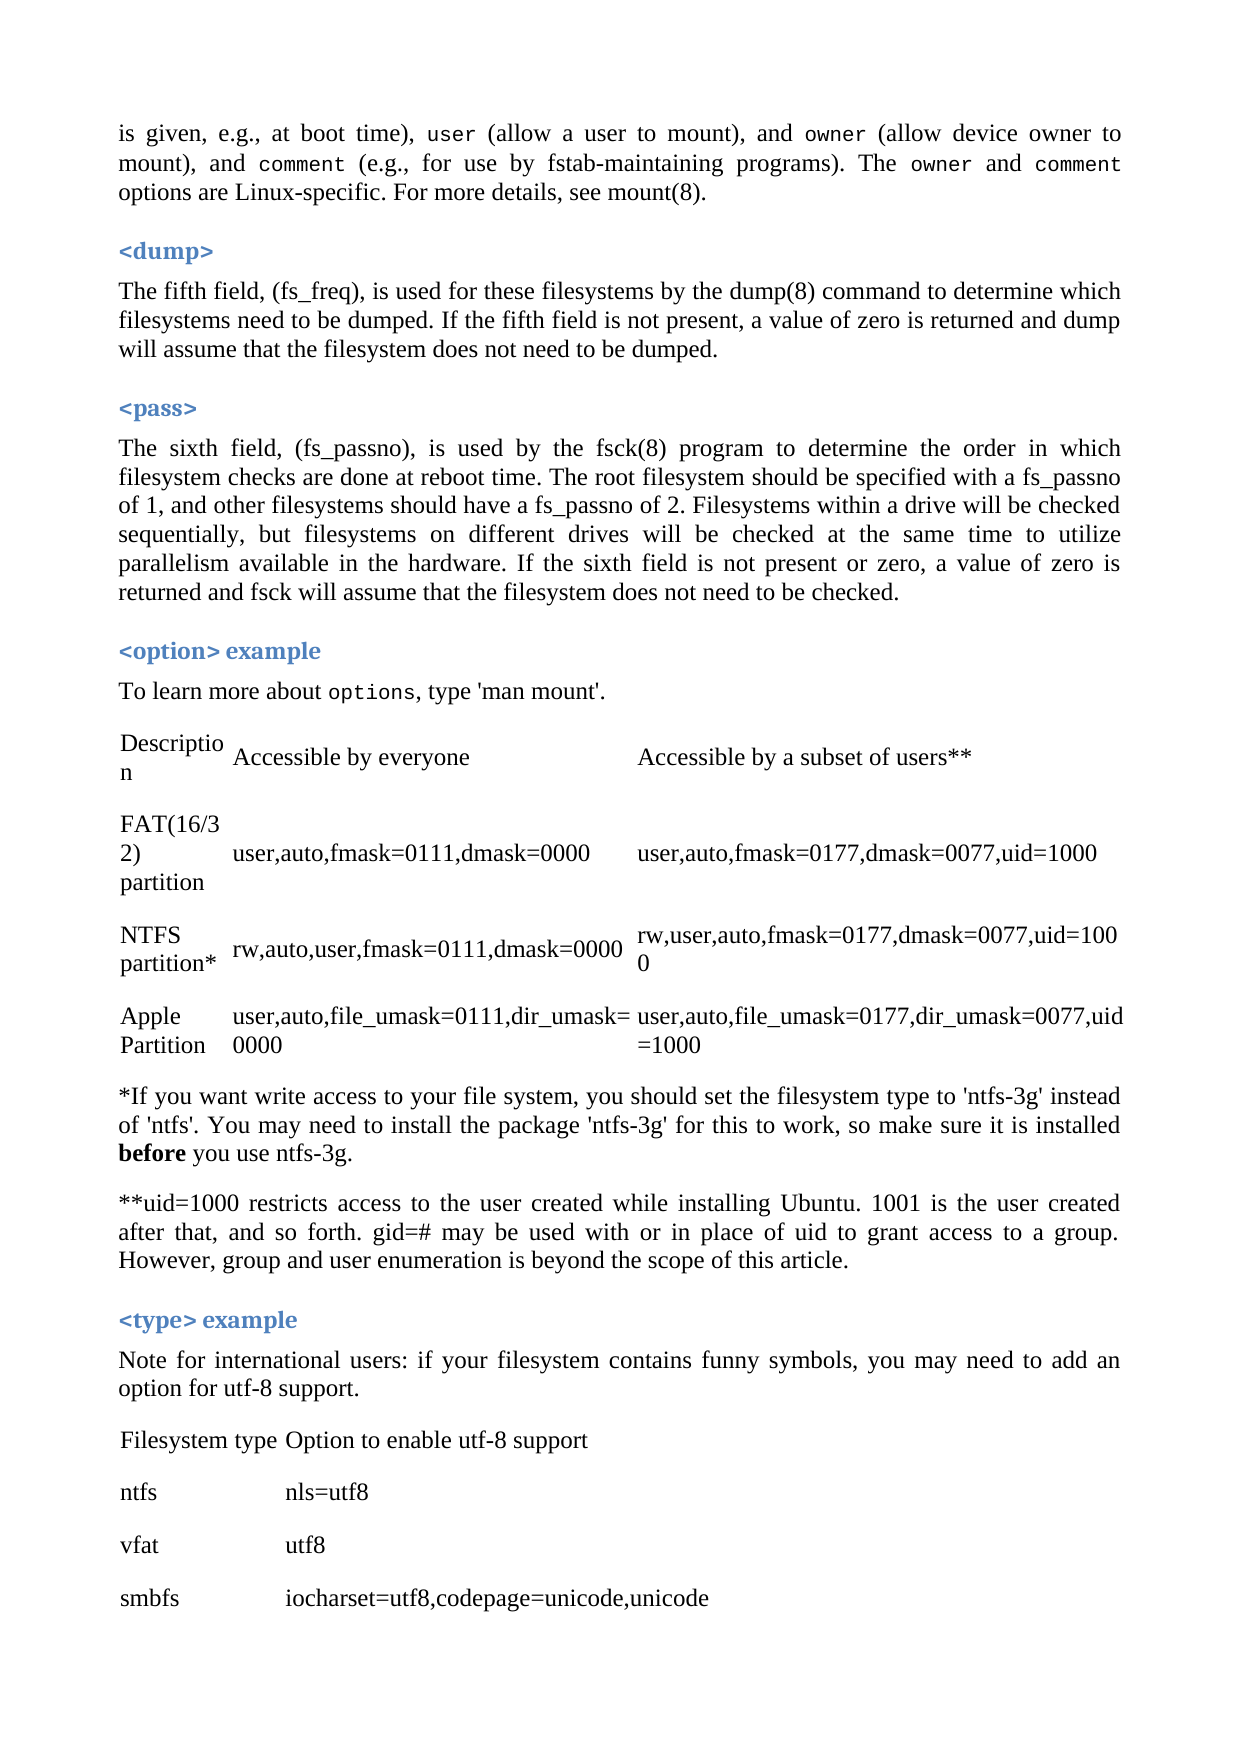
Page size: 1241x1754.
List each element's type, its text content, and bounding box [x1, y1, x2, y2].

table_cell Apple Partition [118, 989, 231, 1071]
text Note for international users: if your filesystem contains funny symbols, you may need to add an option for utf-8 support. [118, 1345, 1122, 1402]
subtitle <dump> [118, 237, 1122, 266]
subtitle <pass> [118, 394, 1122, 423]
table_header Filesystem type [118, 1413, 284, 1465]
text **uid=1000 restricts access to the user created while installing Ubuntu. 1001 is the user created after that, and so forth. gid=# may be used with or in place of uid to grant access to a group. However, group and user enumeration is beyond the scope of this article. [118, 1188, 1122, 1274]
text To learn more about options, type 'man mount'. [118, 676, 1122, 706]
table_cell nls=utf8 [284, 1465, 715, 1518]
table_cell user,auto,file_umask=0177,dir_umask=0077,uid=1000 [636, 989, 1131, 1071]
table_cell user,auto,file_umask=0111,dir_umask=0000 [231, 989, 636, 1071]
text The fifth field, (fs_freq), is used for these filesystems by the dump(8) command to determine which filesystems need to be dumped. If the fifth field is not present, a value of zero is returned and dump will assume that the filesystem does not need to be dumped. [118, 276, 1122, 363]
table_cell utf8 [284, 1518, 715, 1571]
table_cell rw,user,auto,fmask=0177,dmask=0077,uid=1000 [636, 908, 1131, 989]
table_cell smbfs [118, 1571, 284, 1623]
text The sixth field, (fs_passno), is used by the fsck(8) program to determine the order in which filesystem checks are done at reboot time. The root filesystem should be specified with a fs_passno of 1, and other filesystems should have a fs_passno of 2. Filesystems within a drive will be checked sequentially, but filesystems on different drives will be checked at the same time to utilize parallelism available in the hardware. If the sixth field is not present or zero, a value of zero is returned and fsck will assume that the filesystem does not need to be checked. [118, 433, 1122, 606]
table_header Accessible by a subset of users** [636, 716, 1131, 797]
subtitle <type> example [118, 1306, 1122, 1334]
table_cell iocharset=utf8,codepage=unicode,unicode [284, 1571, 715, 1623]
table_cell vfat [118, 1518, 284, 1571]
text is given, e.g., at boot time), user (allow a user to mount), and owner (allow device owner to mount), and comment (e.g., for use by fstab-maintaining programs). The owner and comment options are Linux-specific. For more details, see mount(8). [118, 118, 1122, 206]
table_cell ntfs [118, 1465, 284, 1518]
table_header Accessible by everyone [231, 716, 636, 797]
table_cell rw,auto,user,fmask=0111,dmask=0000 [231, 908, 636, 989]
table_cell user,auto,fmask=0111,dmask=0000 [231, 798, 636, 908]
table_header Description [118, 716, 231, 797]
table_cell NTFS partition* [118, 908, 231, 989]
table_header Option to enable utf-8 support [284, 1413, 715, 1465]
subtitle <option> example [118, 637, 1122, 666]
table_cell FAT(16/32) partition [118, 798, 231, 908]
text *If you want write access to your file system, you should set the filesystem type to 'ntfs-3g' instead of 'ntfs'. You may need to install the package 'ntfs-3g' for this to work, so make sure it is installed before you use ntfs-3g. [118, 1081, 1122, 1167]
table_cell user,auto,fmask=0177,dmask=0077,uid=1000 [636, 798, 1131, 908]
